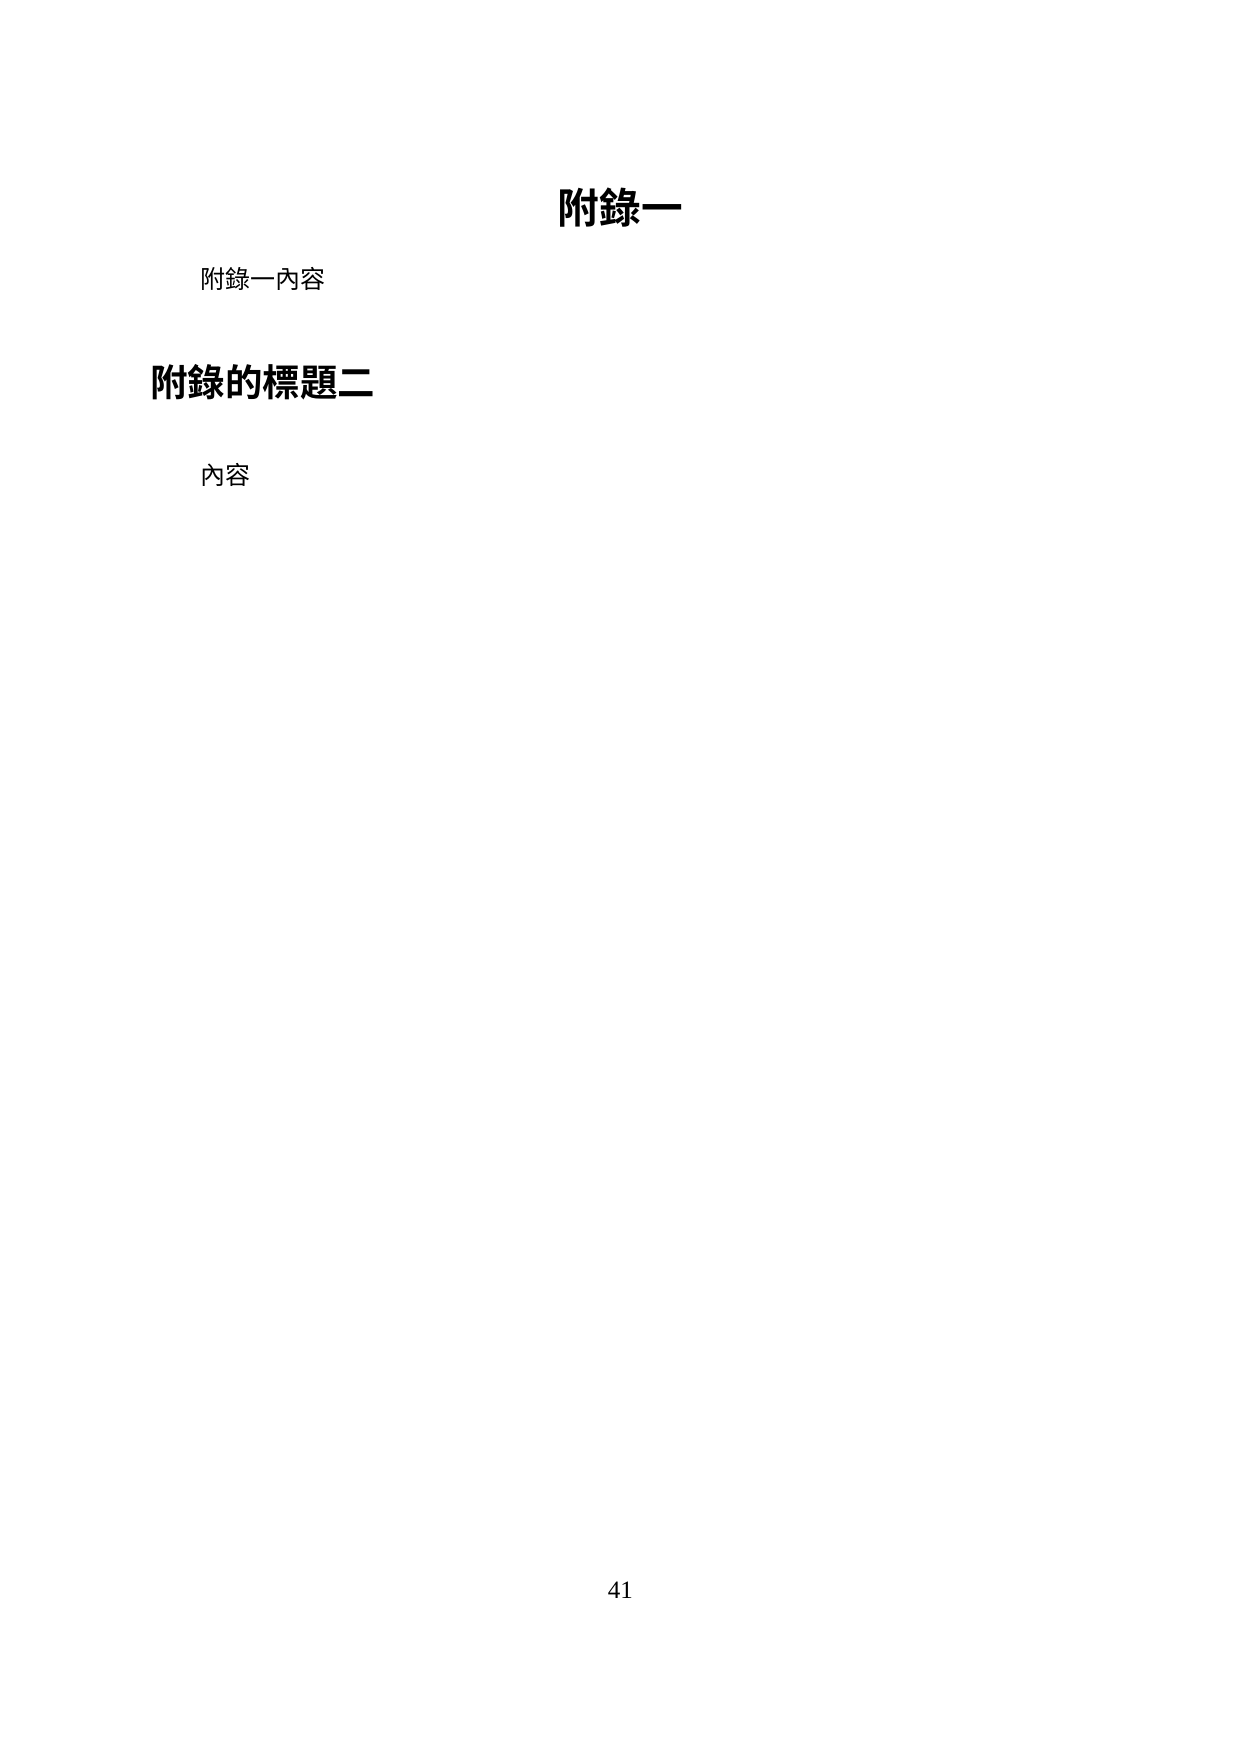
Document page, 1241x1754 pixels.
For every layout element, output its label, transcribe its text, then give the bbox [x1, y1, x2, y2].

text 內容 [150, 456, 1090, 492]
subtitle 附錄一 [150, 175, 1090, 235]
text 附錄的標題二 [150, 353, 1090, 407]
text 附錄一內容 [150, 260, 1090, 296]
